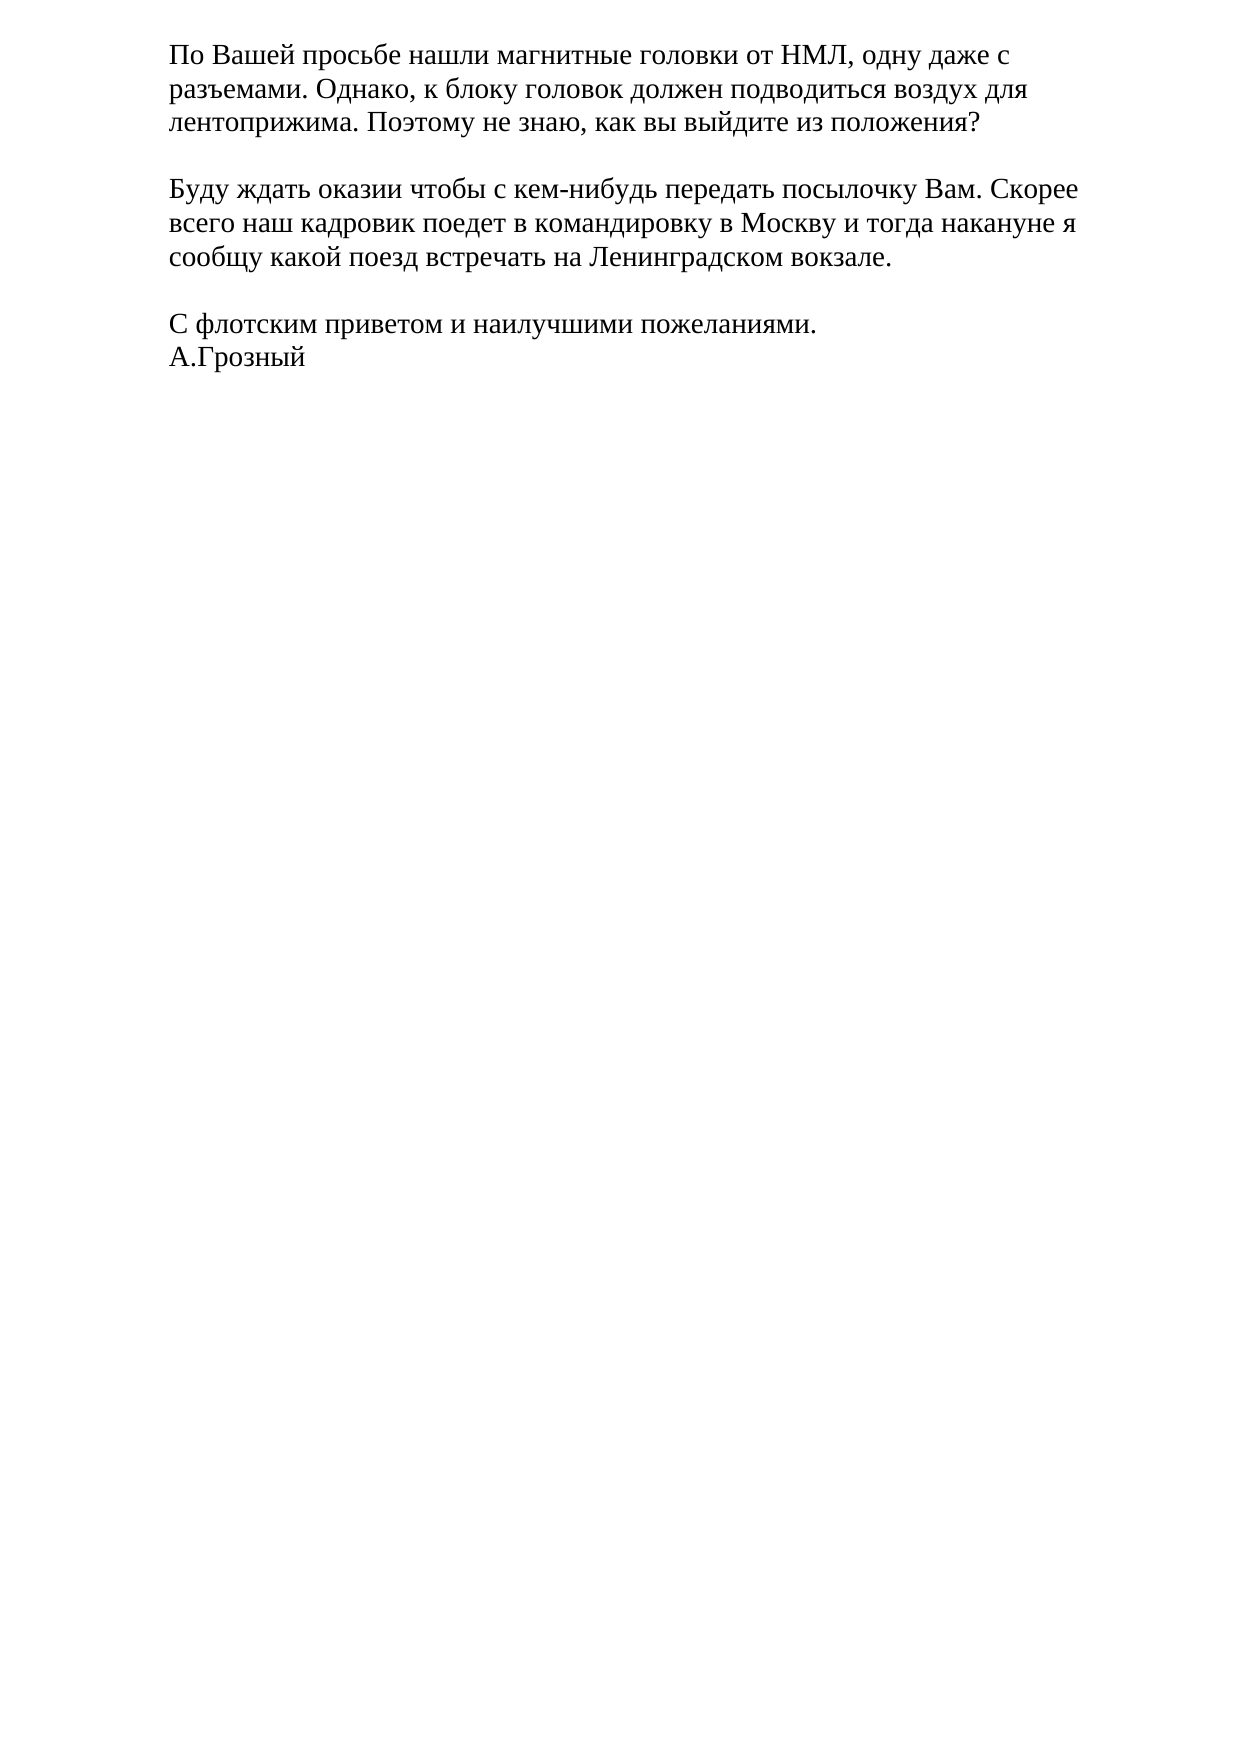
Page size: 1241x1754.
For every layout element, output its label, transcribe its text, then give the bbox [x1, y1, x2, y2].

text С флотским приветом и наилучшими пожеланиями. [169, 306, 1152, 339]
text А.Грозный [169, 339, 1152, 373]
text По Вашей просьбе нашли магнитные головки от НМЛ, одну даже с разъемами. Однако, к блоку головок должен подводиться воздух для лентоприжима. Поэтому не знаю, как вы выйдите из положения? [169, 37, 1152, 138]
text Буду ждать оказии чтобы с кем-нибудь передать посылочку Вам. Скорее всего наш кадровик поедет в командировку в Москву и тогда накануне я сообщу какой поезд встречать на Ленинградском вокзале. [169, 172, 1152, 272]
